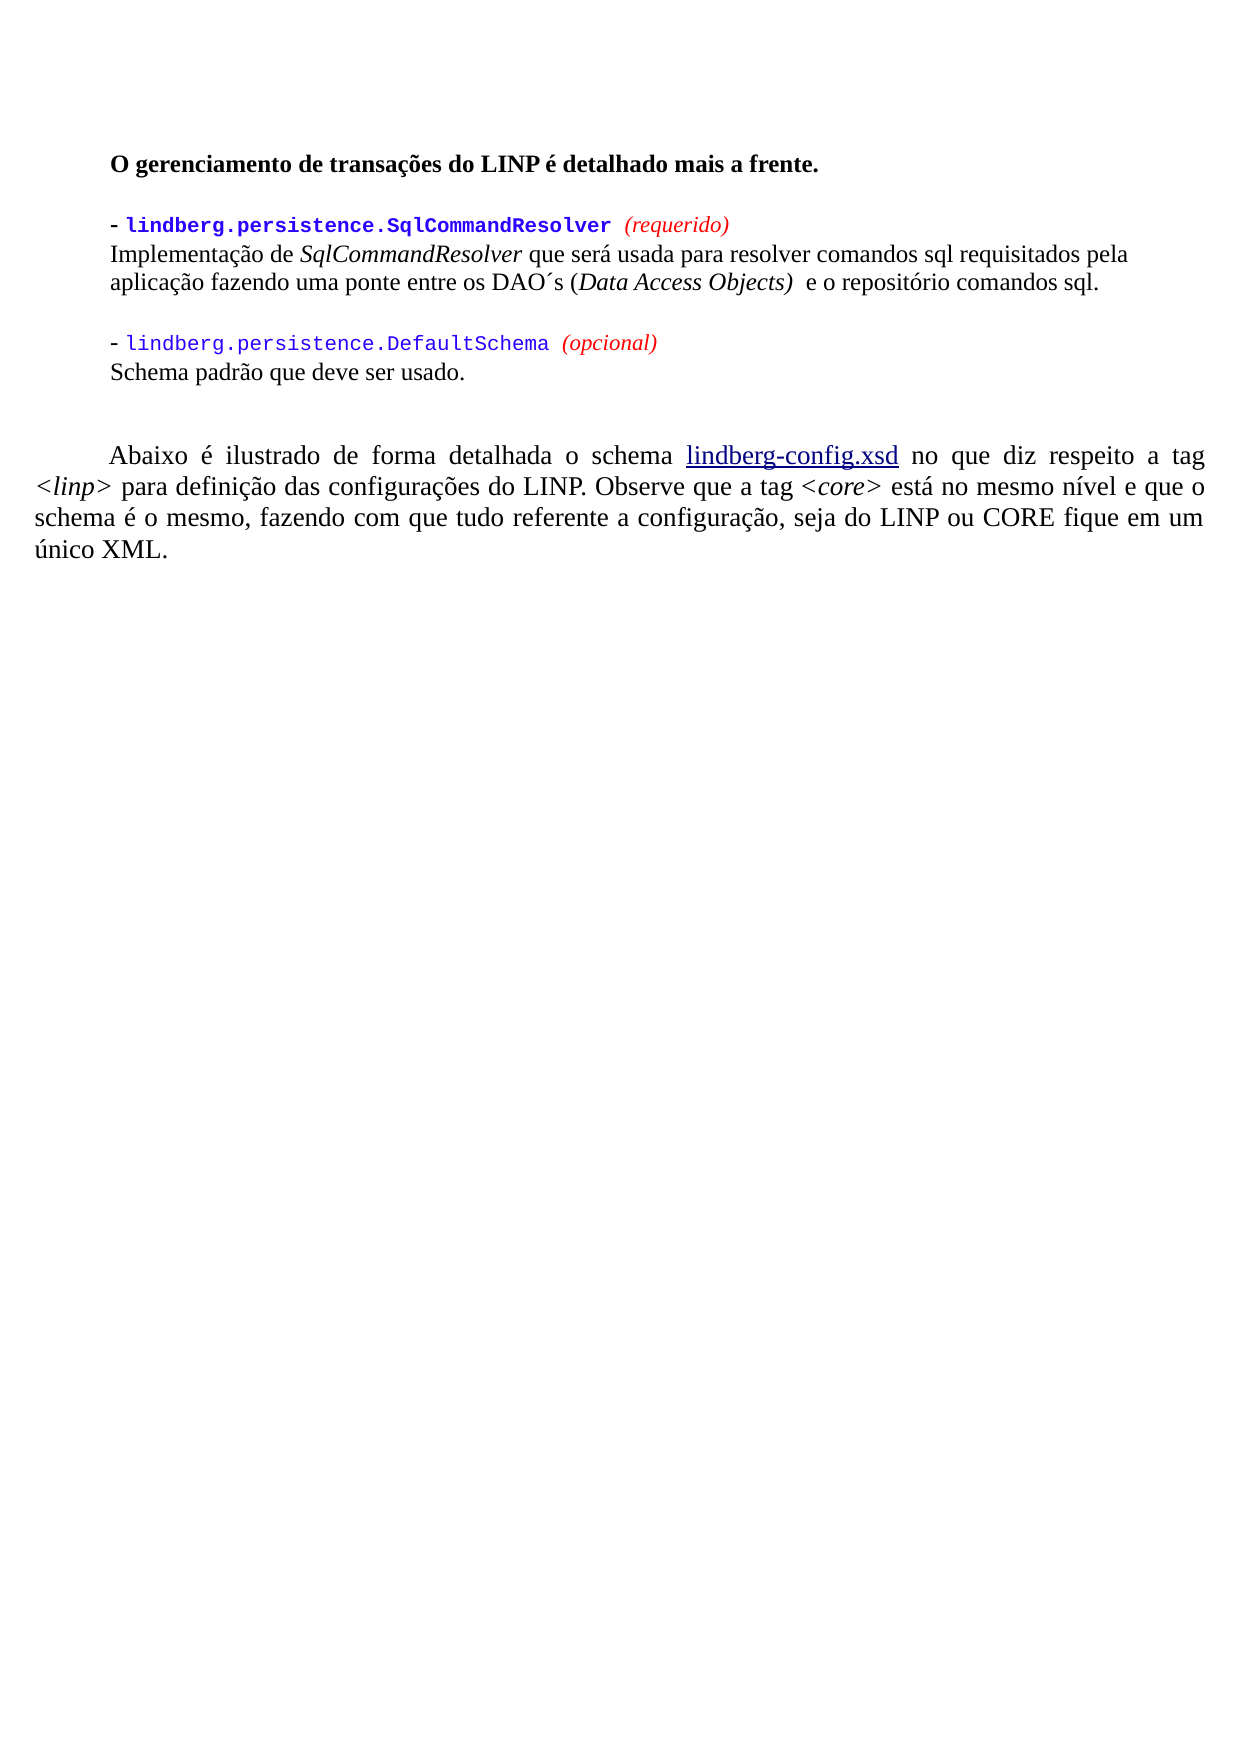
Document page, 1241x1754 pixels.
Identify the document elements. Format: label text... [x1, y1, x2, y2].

text Abaixo é ilustrado de forma detalhada o schema lindberg-config.xsd no que diz respeito a tag <linp> para definição das configurações do LINP. Observe que a tag <core> está no mesmo nível e que o schema é o mesmo, fazendo com que tudo referente a configuração, seja do LINP ou CORE fique em um único XML. [34, 439, 1206, 564]
text - lindberg.persistence.DefaultSchema (opcional) [36, 327, 1206, 357]
text Schema padrão que deve ser usado. [36, 357, 1206, 387]
text Implementação de SqlCommandResolver que será usada para resolver comandos sql requisitados pela aplicação fazendo uma ponte entre os DAO´s (Data Access Objects) e o repositório comandos sql. [36, 239, 1206, 296]
text - lindberg.persistence.SqlCommandResolver (requerido) [36, 209, 1206, 239]
text O gerenciamento de transações do LINP é detalhado mais a frente. [36, 149, 1206, 178]
